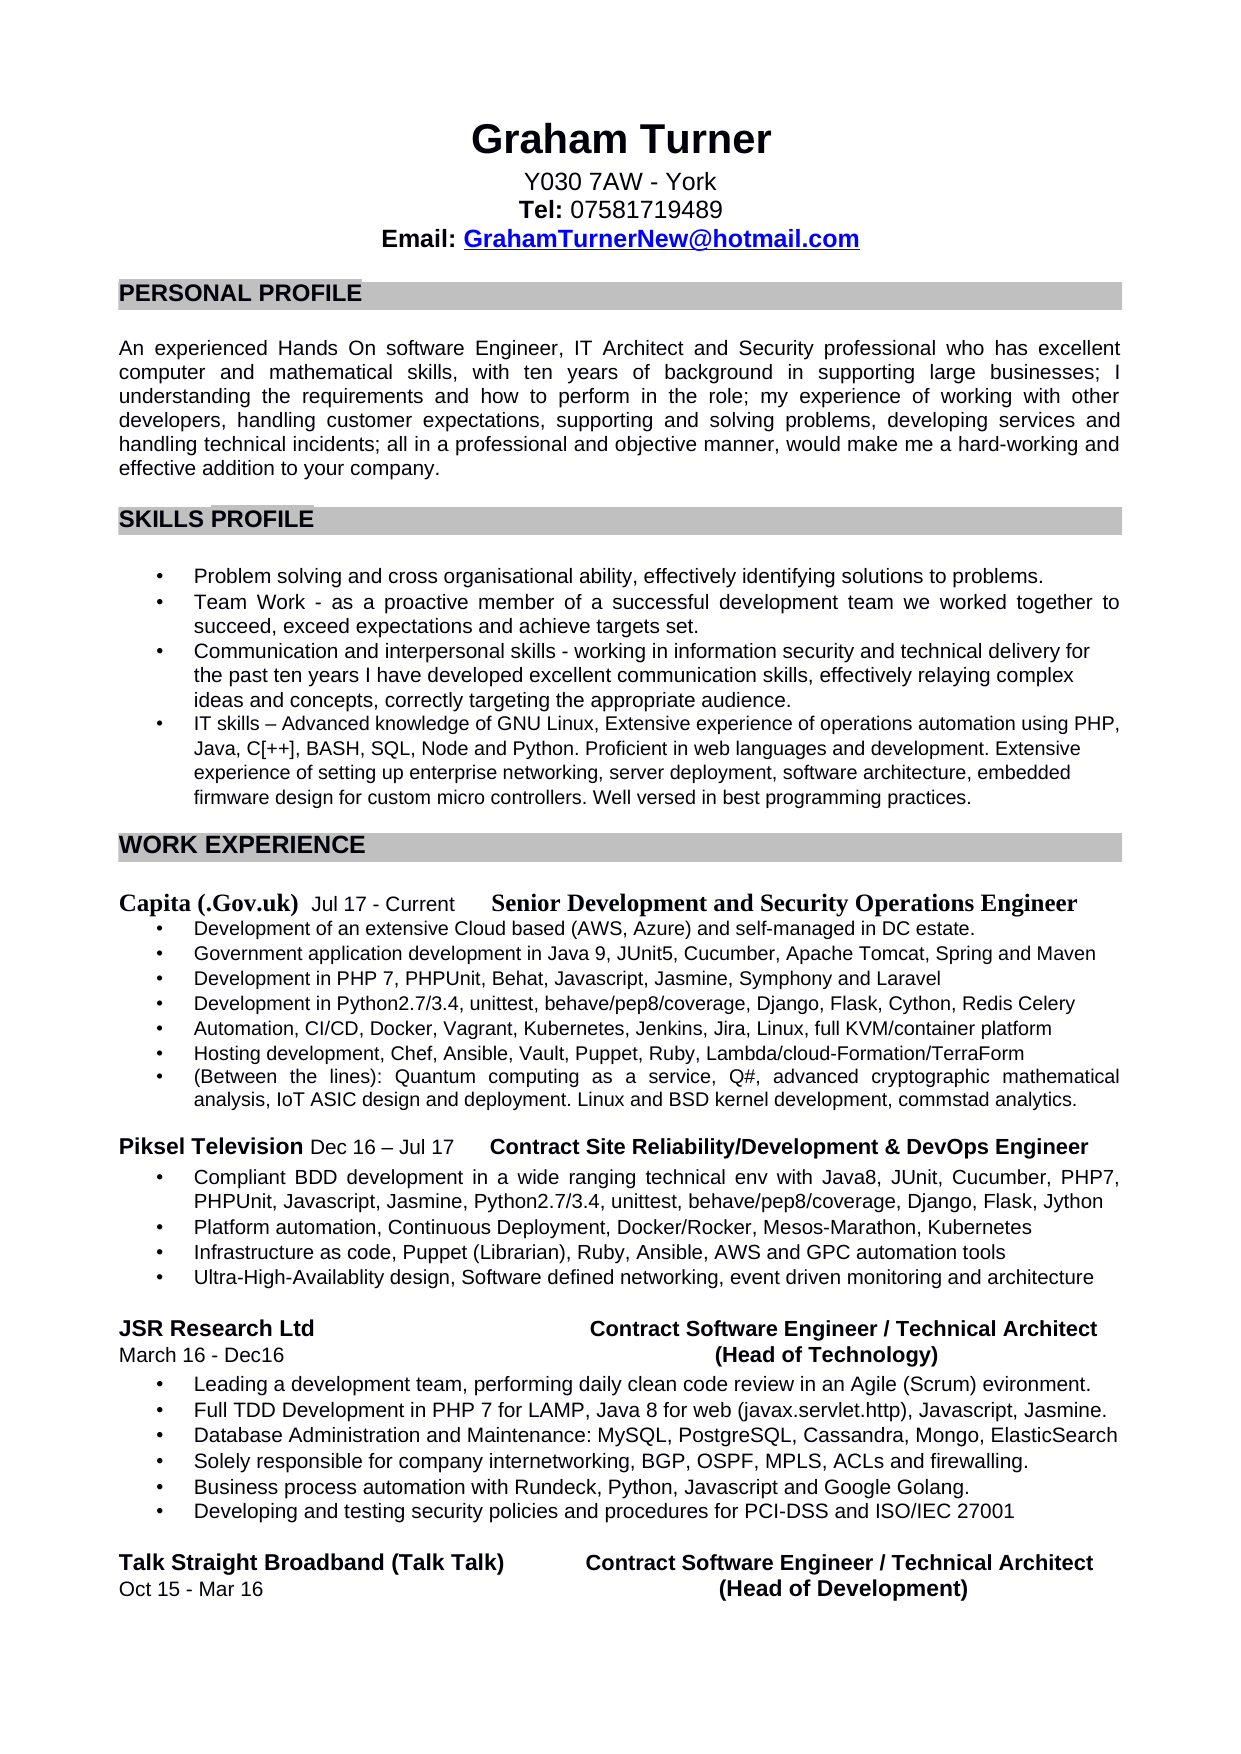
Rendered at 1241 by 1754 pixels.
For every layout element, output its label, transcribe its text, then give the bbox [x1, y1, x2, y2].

list Leading a development team, performing daily clean code review in an Agile (Scrum) evironment. [156, 1372, 1121, 1396]
list Problem solving and cross organisational ability, effectively identifying solutions to problems. [156, 564, 1121, 588]
list Platform automation, Continuous Deployment, Docker/Rocker, Mesos-Marathon, Kubernetes [156, 1215, 1121, 1238]
text Y030 7AW - York [119, 167, 1121, 196]
text Capita (.Gov.uk) Jul 17 - Current Senior Development and Security Operations Engineer [119, 888, 1121, 917]
picture [118, 507, 1123, 535]
list Solely responsible for company internetworking, BGP, OSPF, MPLS, ACLs and firewalling. [156, 1449, 1121, 1473]
list Infrastructure as code, Puppet (Librarian), Ruby, Ansible, AWS and GPC automation tools [156, 1240, 1121, 1264]
text An experienced Hands On software Engineer, IT Architect and Security professional who has excellent computer and mathematical skills, with ten years of background in supporting large businesses; I understanding the requirements and how to perform in the role; my experience of working with other developers, handling customer expectations, supporting and solving problems, developing services and handling technical incidents; all in a professional and objective manner, would make me a hard-working and effective addition to your company. [119, 336, 1121, 480]
list Government application development in Java 9, JUnit5, Cucumber, Apache Tomcat, Spring and Maven [156, 942, 1121, 964]
list Business process automation with Rundeck, Python, Javascript and Google Golang. [156, 1474, 1121, 1498]
text Piksel Television Dec 16 – Jul 17 Contract Site Reliability/Development & DevOps Engineer [119, 1133, 1121, 1159]
text March 16 - Dec16 (Head of Technology) [119, 1341, 1121, 1367]
list Development in Python2.7/3.4, unittest, behave/pep8/coverage, Django, Flask, Cython, Redis Celery [156, 992, 1121, 1015]
list Communication and interpersonal skills - working in information security and technical delivery for the past ten years I have developed excellent communication skills, effectively relaying complex ideas and concepts, correctly targeting the appropriate audience. [156, 639, 1121, 711]
list Hosting development, Chef, Ansible, Vault, Puppet, Ruby, Lambda/cloud-Formation/TerraForm [156, 1042, 1121, 1064]
list Ultra-High-Availablity design, Software defined networking, event driven monitoring and architecture [156, 1265, 1121, 1289]
text Oct 15 - Mar 16 (Head of Development) [119, 1575, 1121, 1602]
list Team Work - as a proactive member of a successful development team we worked together to succeed, exceed expectations and achieve targets set. [156, 590, 1121, 638]
list IT skills – Advanced knowledge of GNU Linux, Extensive experience of operations automation using PHP, Java, C[++], BASH, SQL, Node and Python. Proficient in web languages and development. Extensive experience of setting up enterprise networking, server deployment, software architecture, embedded firmware design for custom micro controllers. Well versed in best programming practices. [156, 712, 1121, 808]
list Compliant BDD development in a wide ranging technical env with Java8, JUnit, Cucumber, PHP7, PHPUnit, Javascript, Jasmine, Python2.7/3.4, unittest, behave/pep8/coverage, Django, Flask, Jython [156, 1165, 1121, 1212]
text Graham Turner [471, 114, 1121, 162]
picture [118, 282, 1123, 310]
picture [118, 833, 1123, 862]
text JSR Research Ltd Contract Software Engineer / Technical Architect [119, 1315, 1121, 1341]
text Tel: 07581719489 [519, 196, 1121, 224]
list Developing and testing security policies and procedures for PCI-DSS and ISO/IEC 27001 [156, 1498, 1121, 1523]
list (Between the lines): Quantum computing as a service, Q#, advanced cryptographic mathematical analysis, IoT ASIC design and deployment. Linux and BSD kernel development, commstad analytics. [156, 1064, 1121, 1110]
text Email: GrahamTurnerNew@hotmail.com [381, 224, 1121, 253]
list Development of an extensive Cloud based (AWS, Azure) and self-managed in DC estate. [156, 917, 1121, 940]
text Talk Straight Broadband (Talk Talk) Contract Software Engineer / Technical Architect [119, 1549, 1121, 1575]
list Full TDD Development in PHP 7 for LAMP, Java 8 for web (javax.servlet.http), Javascript, Jasmine. [156, 1397, 1121, 1422]
list Automation, CI/CD, Docker, Vagrant, Kubernetes, Jenkins, Jira, Linux, full KVM/container platform [156, 1017, 1121, 1040]
list Database Administration and Maintenance: MySQL, PostgreSQL, Cassandra, Mongo, ElasticSearch [156, 1423, 1121, 1447]
list Development in PHP 7, PHPUnit, Behat, Javascript, Jasmine, Symphony and Laravel [156, 967, 1121, 990]
